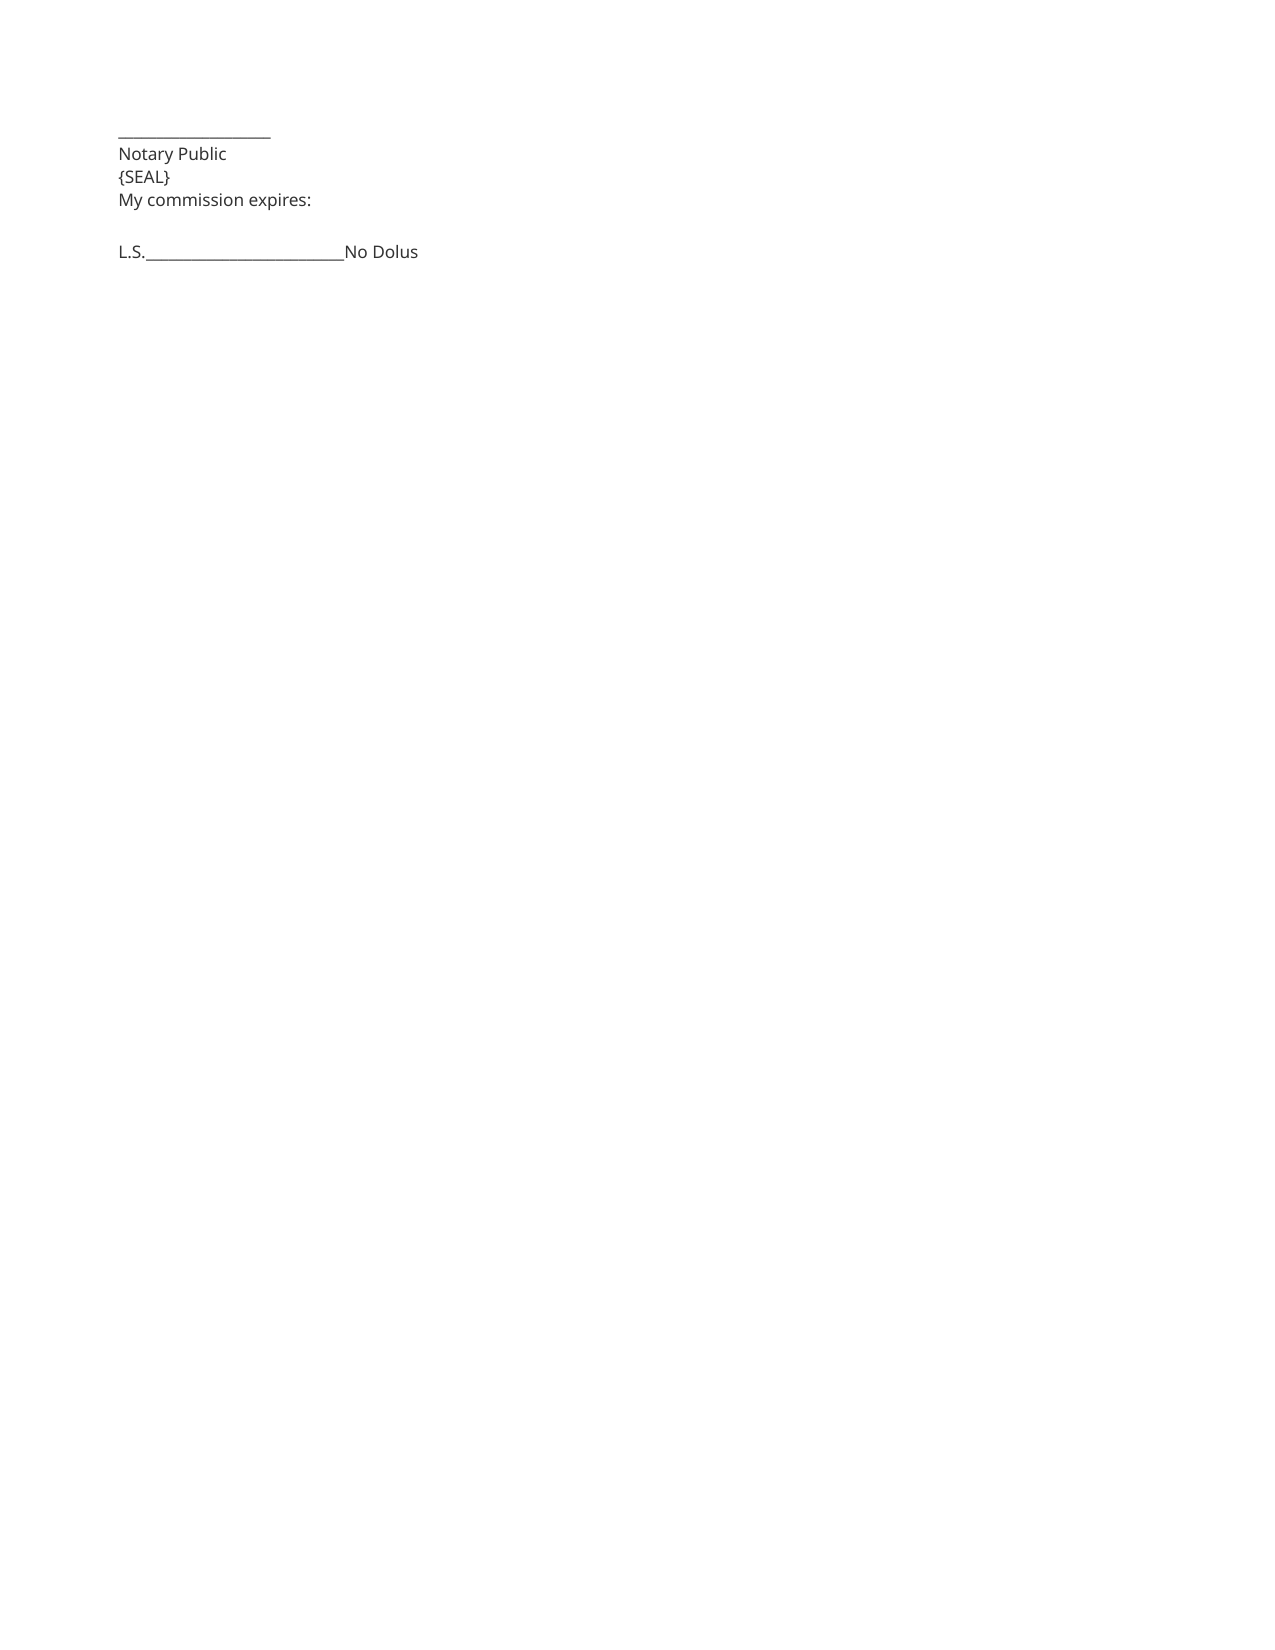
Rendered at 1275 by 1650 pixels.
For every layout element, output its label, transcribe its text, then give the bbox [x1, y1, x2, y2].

text ____________________ Notary Public {SEAL} My commission expires: L.S.__________________________No Dolus [118, 118, 1157, 264]
